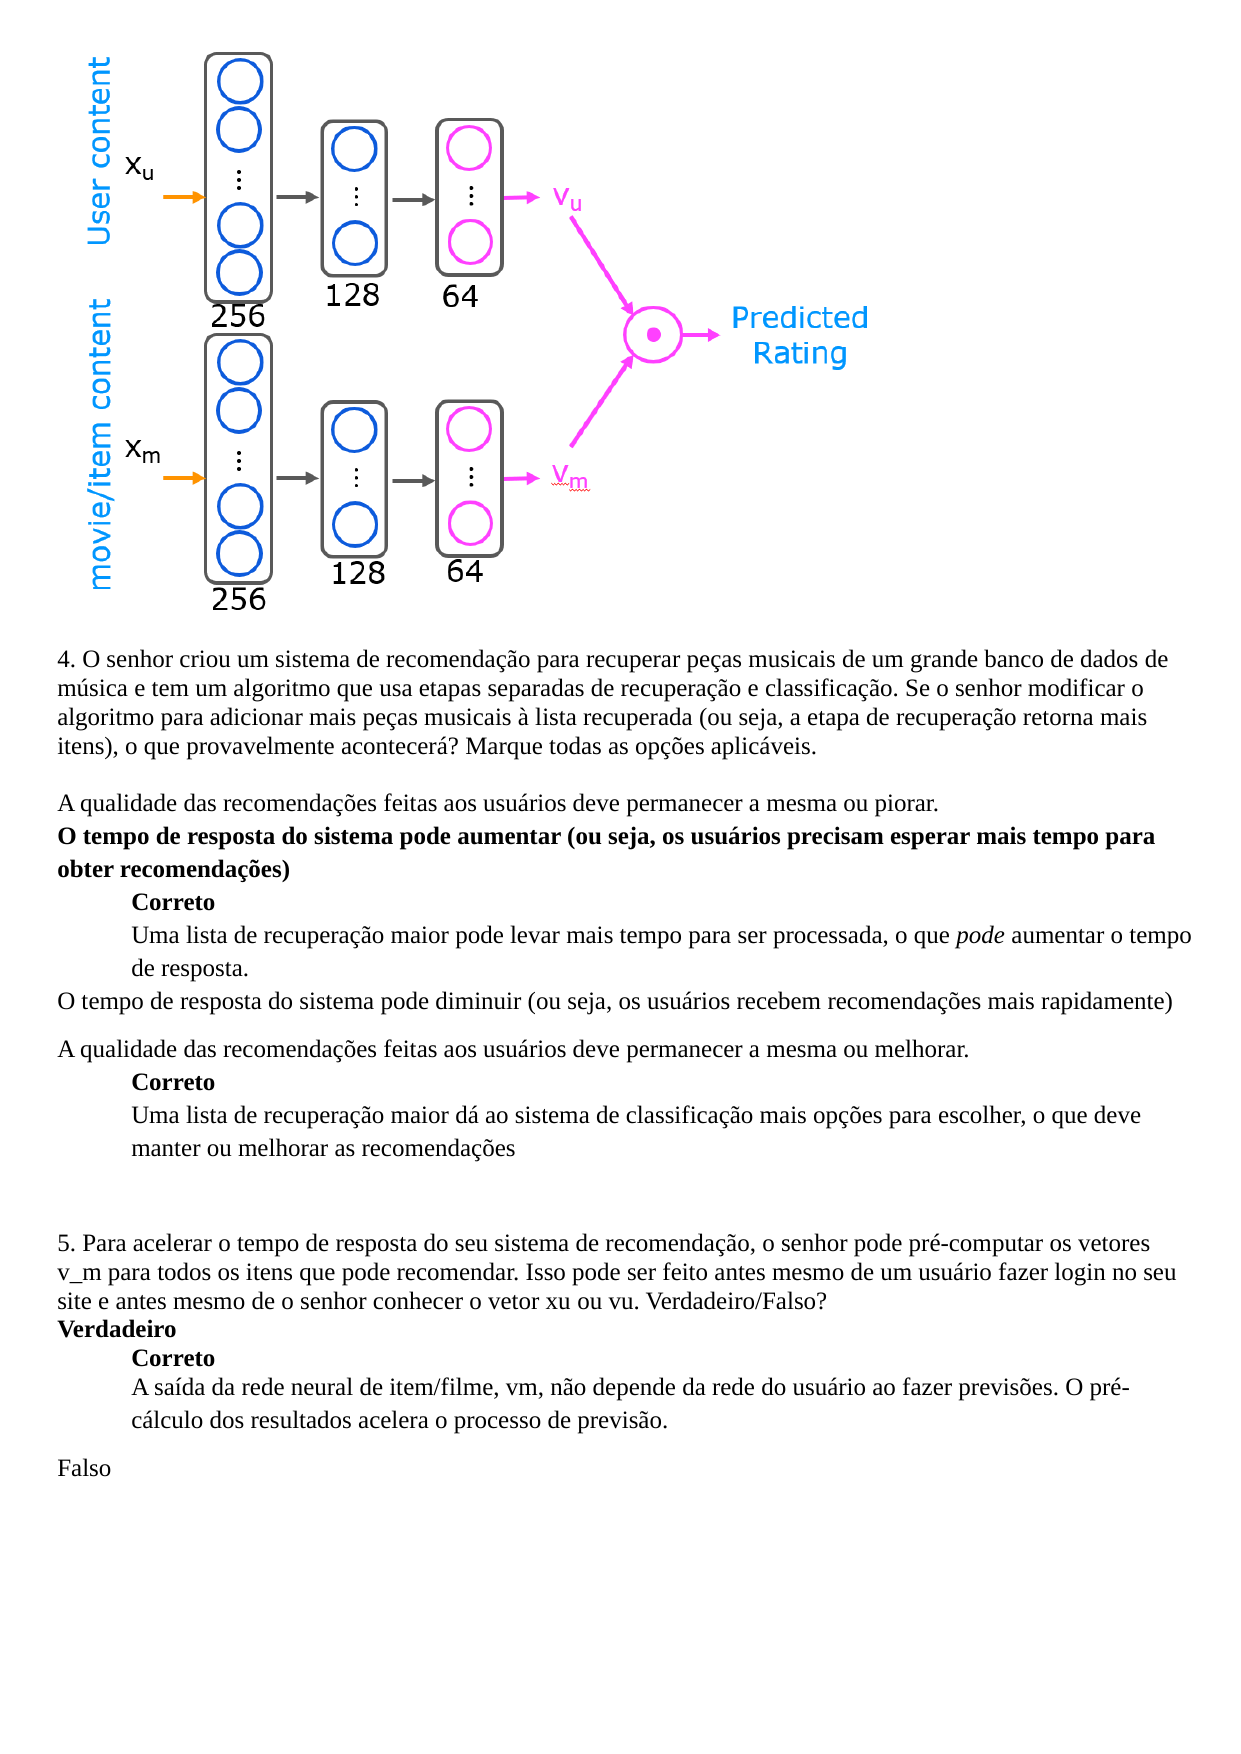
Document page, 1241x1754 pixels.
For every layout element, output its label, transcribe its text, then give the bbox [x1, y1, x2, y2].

picture [57, 41, 875, 616]
text Correto [57, 1343, 1199, 1372]
text A saída da rede neural de item/filme, vm​, não depende da rede do usuário ao fazer previsões. O pré- cálculo dos resultados acelera o processo de previsão. [57, 1372, 1199, 1434]
text 4. O senhor criou um sistema de recomendação para recuperar peças musicais de um grande banco de dados de música e tem um algoritmo que usa etapas separadas de recuperação e classificação. Se o senhor modificar o algoritmo para adicionar mais peças musicais à lista recuperada (ou seja, a etapa de recuperação retorna mais itens), o que provavelmente acontecerá? Marque todas as opções aplicáveis. [57, 644, 1199, 759]
text A qualidade das recomendações feitas aos usuários deve permanecer a mesma ou piorar. O tempo de resposta do sistema pode aumentar (ou seja, os usuários precisam esperar mais tempo para obter recomendações) Correto Uma lista de recuperação maior pode levar mais tempo para ser processada, o que pode aumentar o tempo de resposta. O tempo de resposta do sistema pode diminuir (ou seja, os usuários recebem recomendações mais rapidamente) [57, 788, 1199, 1015]
text A qualidade das recomendações feitas aos usuários deve permanecer a mesma ou melhorar. Correto Uma lista de recuperação maior dá ao sistema de classificação mais opções para escolher, o que deve manter ou melhorar as recomendações [57, 1034, 1199, 1162]
text Falso [57, 1453, 1199, 1481]
text 5. Para acelerar o tempo de resposta do seu sistema de recomendação, o senhor pode pré-computar os vetores v_m para todos os itens que pode recomendar. Isso pode ser feito antes mesmo de um usuário fazer login no seu site e antes mesmo de o senhor conhecer o vetor xu​ ou vu​. Verdadeiro/Falso? Verdadeiro [57, 1228, 1199, 1343]
